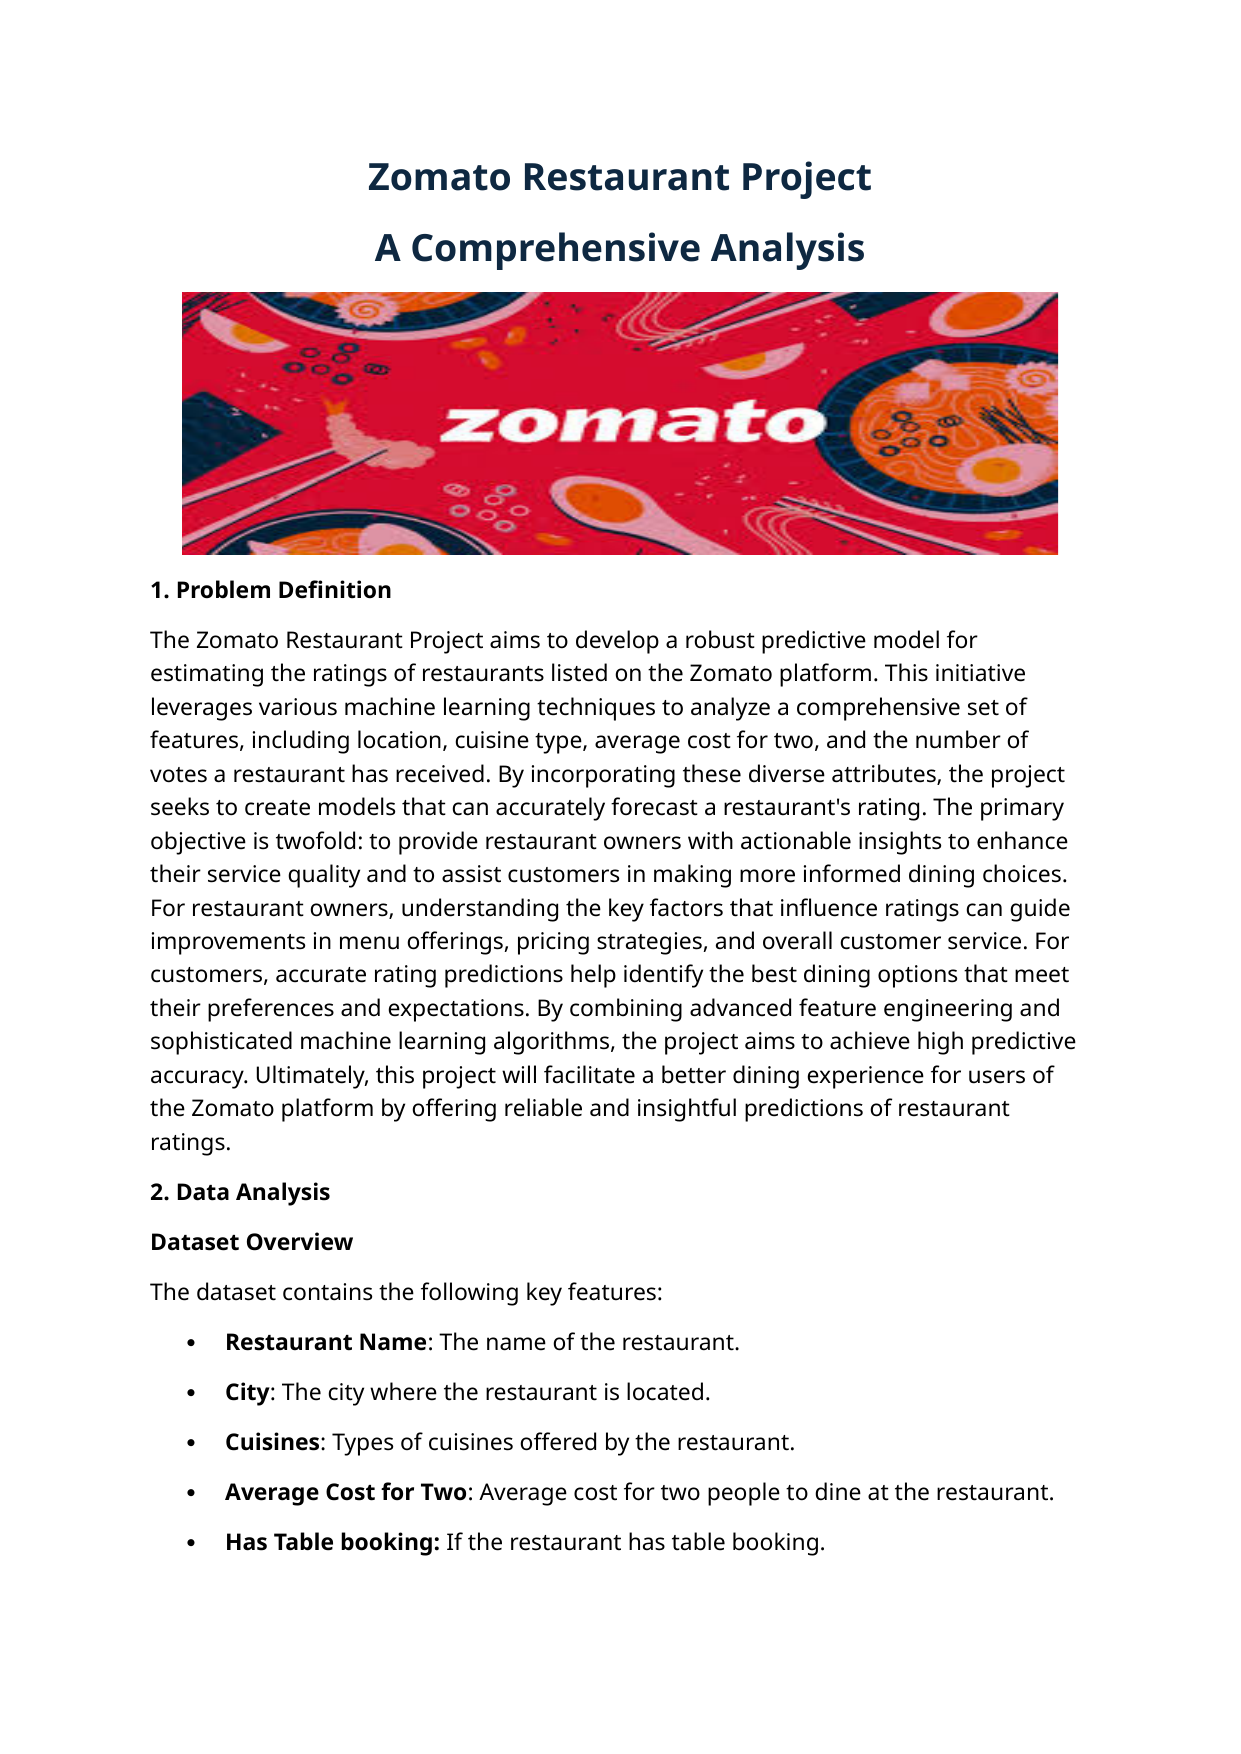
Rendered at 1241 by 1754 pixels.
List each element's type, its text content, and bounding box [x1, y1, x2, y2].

text 1. Problem Definition [150, 574, 1090, 605]
text Zomato Restaurant Project [150, 150, 1090, 201]
text The dataset contains the following key features: [150, 1276, 1090, 1307]
list Cuisines: Types of cuisines offered by the restaurant. [187, 1426, 1090, 1457]
list Restaurant Name: The name of the restaurant. [187, 1326, 1090, 1357]
list Average Cost for Two: Average cost for two people to dine at the restaurant. [187, 1476, 1090, 1507]
list Has Table booking: If the restaurant has table booking. [187, 1526, 1090, 1558]
list City: The city where the restaurant is located. [187, 1376, 1090, 1407]
text 2. Data Analysis [150, 1176, 1090, 1207]
text Dataset Overview [150, 1226, 1090, 1257]
text The Zomato Restaurant Project aims to develop a robust predictive model for estimating the ratings of restaurants listed on the Zomato platform. This initiative leverages various machine learning techniques to analyze a comprehensive set of features, including location, cuisine type, average cost for two, and the number of votes a restaurant has received. By incorporating these diverse attributes, the project seeks to create models that can accurately forecast a restaurant's rating. The primary objective is twofold: to provide restaurant owners with actionable insights to enhance their service quality and to assist customers in making more informed dining choices. For restaurant owners, understanding the key factors that influence ratings can guide improvements in menu offerings, pricing strategies, and overall customer service. For customers, accurate rating predictions help identify the best dining options that meet their preferences and expectations. By combining advanced feature engineering and sophisticated machine learning algorithms, the project aims to achieve high predictive accuracy. Ultimately, this project will facilitate a better dining experience for users of the Zomato platform by offering reliable and insightful predictions of restaurant ratings. [150, 624, 1090, 1157]
text A Comprehensive Analysis [150, 221, 1090, 272]
